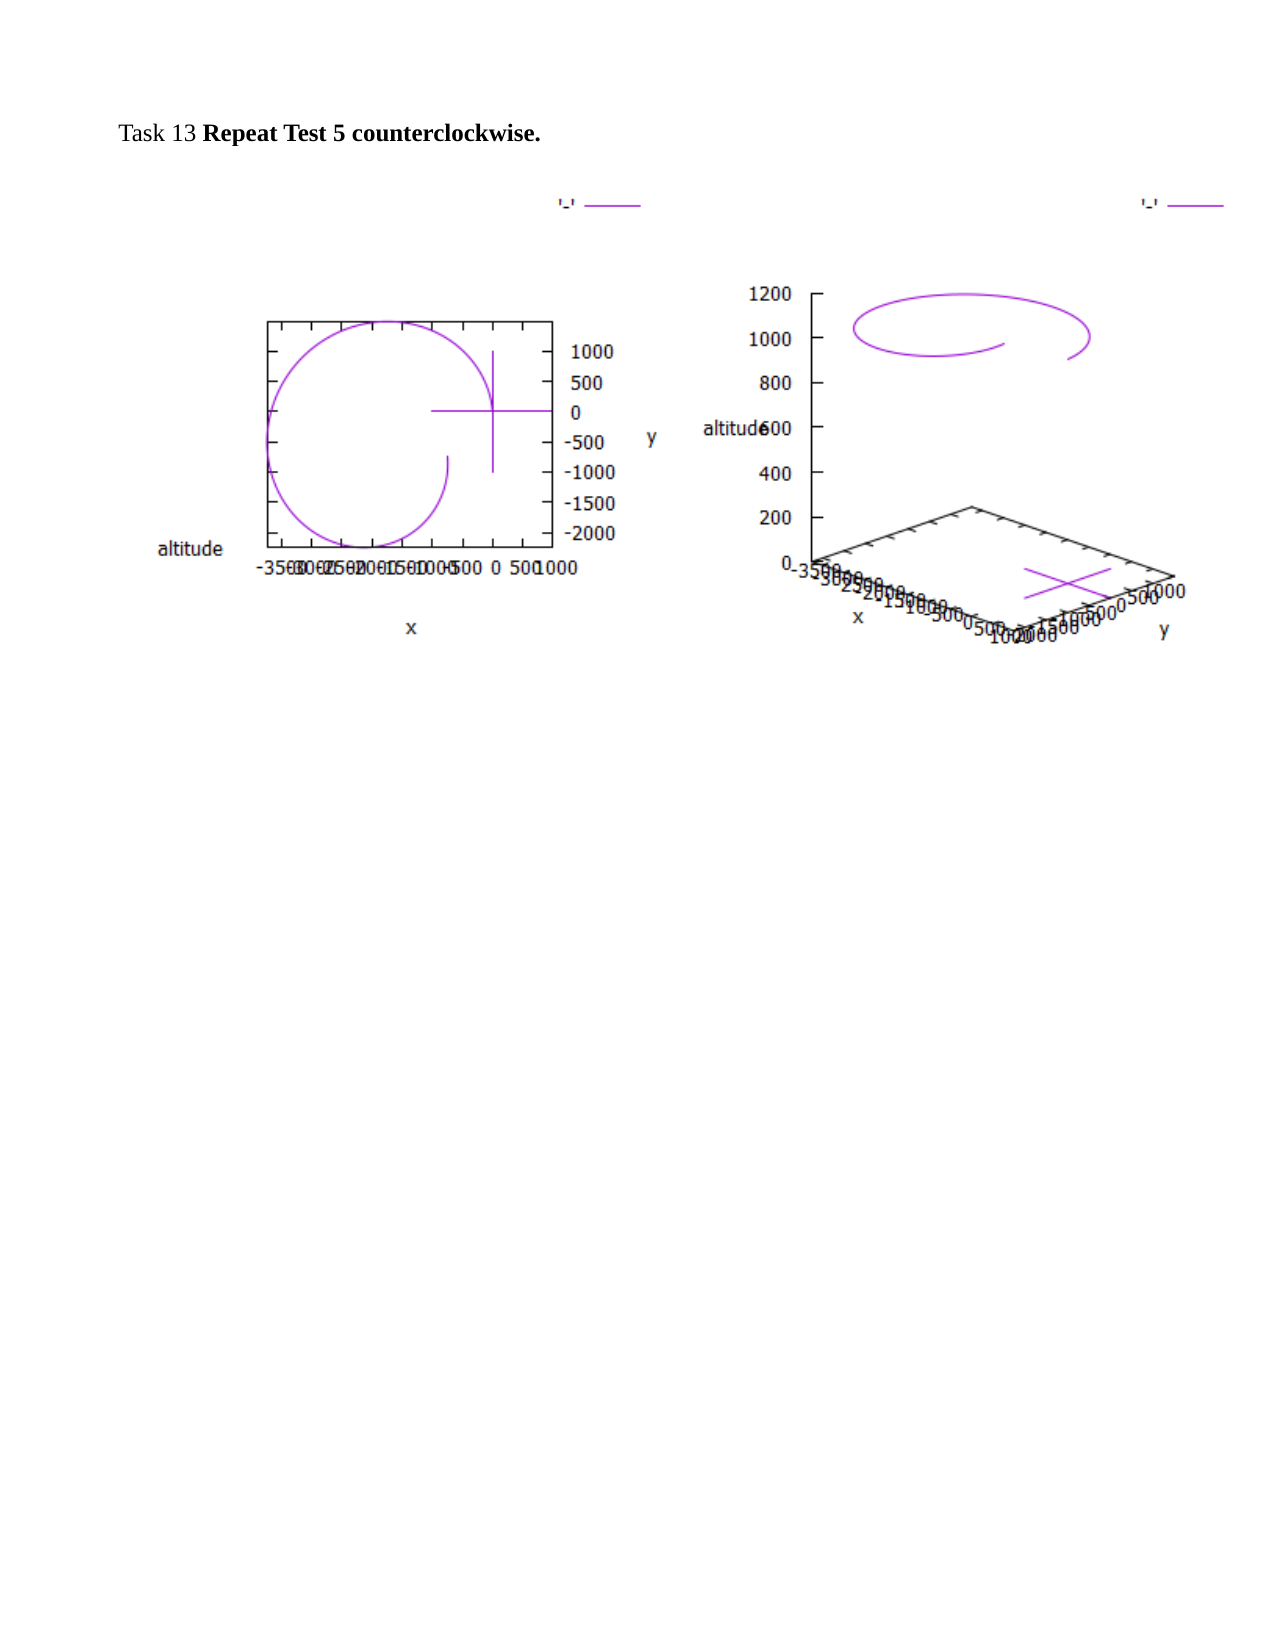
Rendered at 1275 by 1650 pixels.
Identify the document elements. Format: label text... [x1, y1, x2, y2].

text Task 13 Repeat Test 5 counterclockwise. [118, 118, 1157, 147]
picture [119, 146, 1275, 719]
